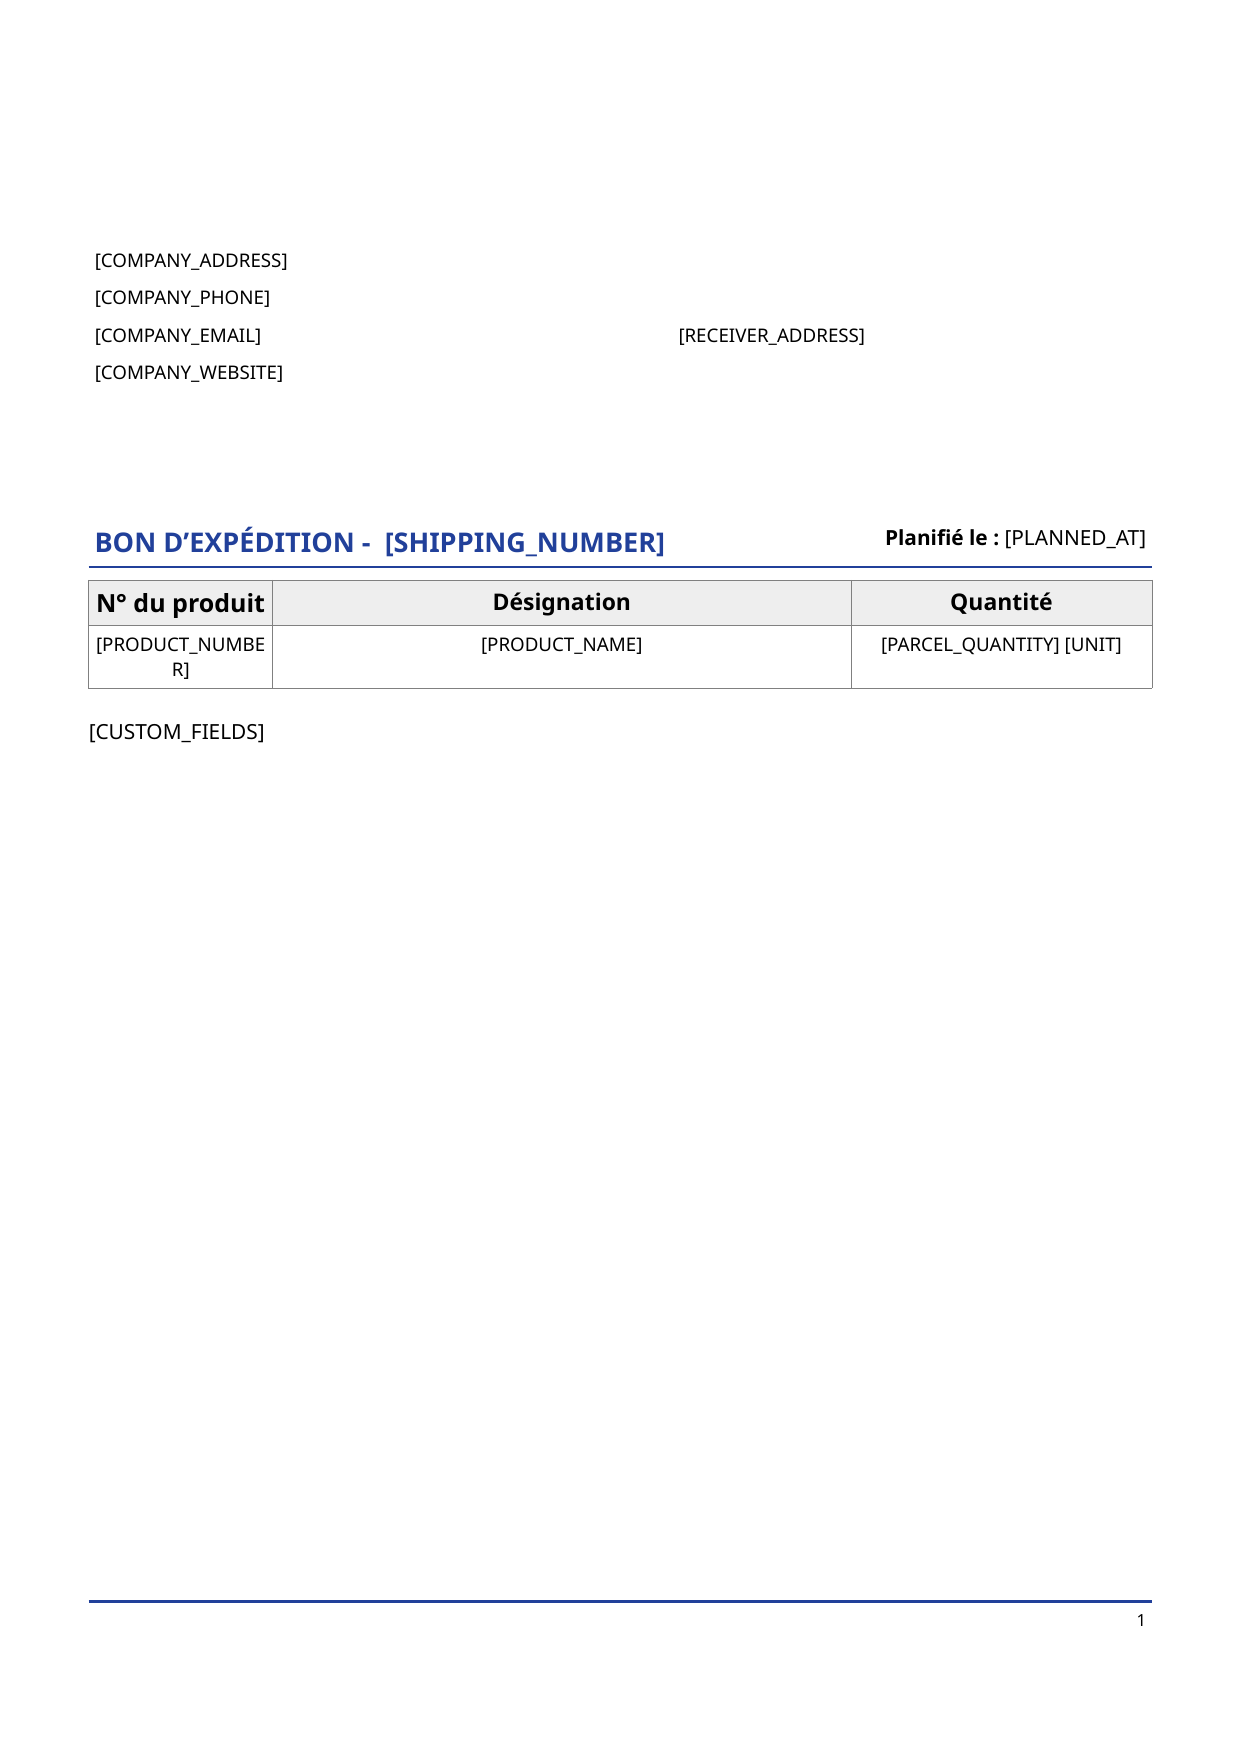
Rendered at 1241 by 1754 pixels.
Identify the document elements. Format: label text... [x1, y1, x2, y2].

table_cell [89, 391, 584, 431]
table_cell [COMPANY_WEBSITE] [89, 354, 584, 391]
table_cell [COMPANY_PHONE] [89, 279, 584, 316]
table_header Quantité [852, 581, 1152, 625]
table_cell [COMPANY_EMAIL] [89, 316, 584, 353]
table_header Désignation [273, 581, 851, 625]
table_cell [PRODUCT_NAME] [273, 626, 851, 688]
table_header BON D’EXPÉDITION - [SHIPPING_NUMBER] [89, 518, 727, 566]
table_header [COMPANY_ADDRESS] [89, 117, 584, 279]
table_cell [PRODUCT_NUMBER] [89, 626, 272, 688]
table_header Planifié le : [PLANNED_AT] [727, 518, 1152, 566]
table_header [RECEIVER_ADDRESS] [584, 117, 1151, 431]
table_cell [PARCEL_QUANTITY] [UNIT] [852, 626, 1152, 688]
table_header N° du produit [89, 581, 272, 625]
picture [94, 123, 219, 248]
text [CUSTOM_FIELDS] [88, 717, 1152, 745]
